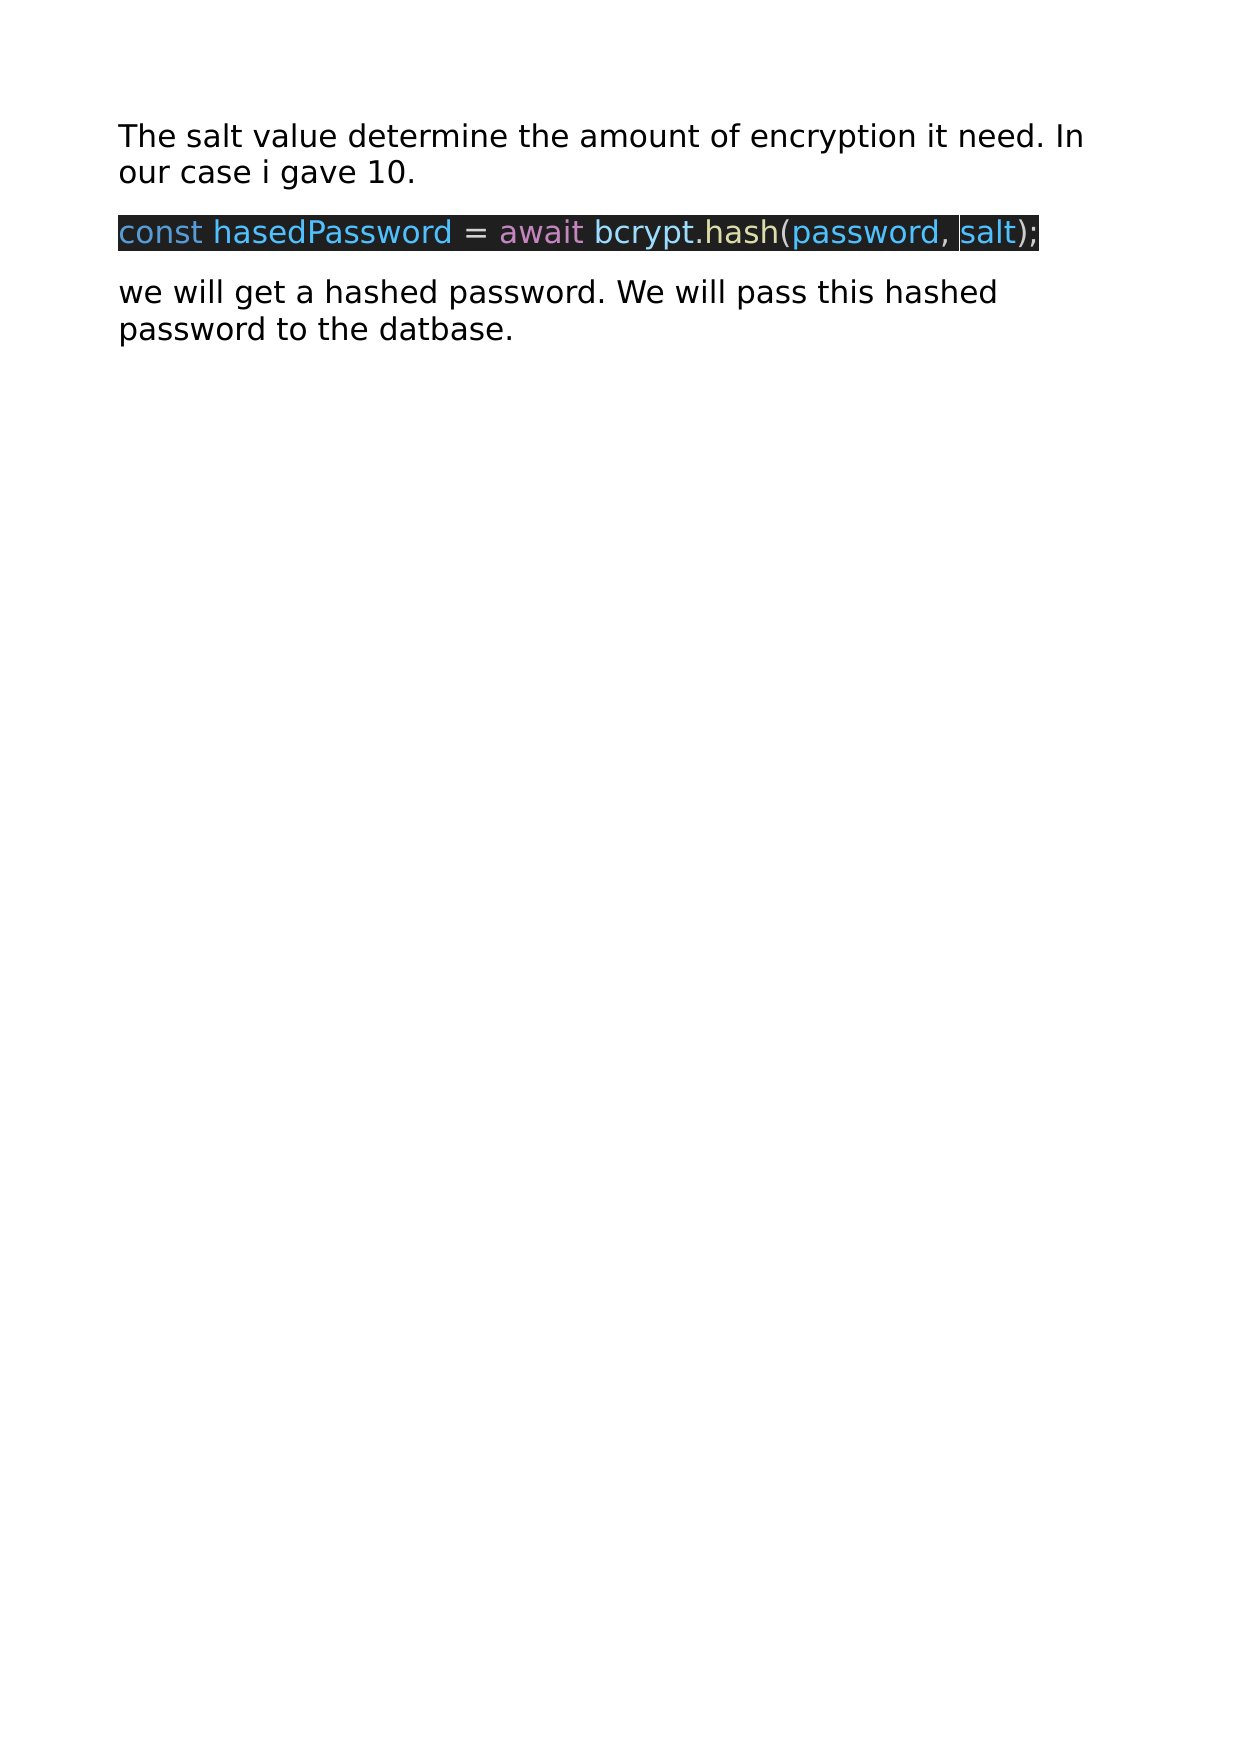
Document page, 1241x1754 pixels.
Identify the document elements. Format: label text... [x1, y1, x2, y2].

text const hasedPassword = await bcrypt.hash(password, salt); [118, 214, 1122, 251]
text The salt value determine the amount of encryption it need. In our case i gave 10. [118, 118, 1122, 191]
text we will get a hashed password. We will pass this hashed password to the datbase. [118, 275, 1122, 347]
